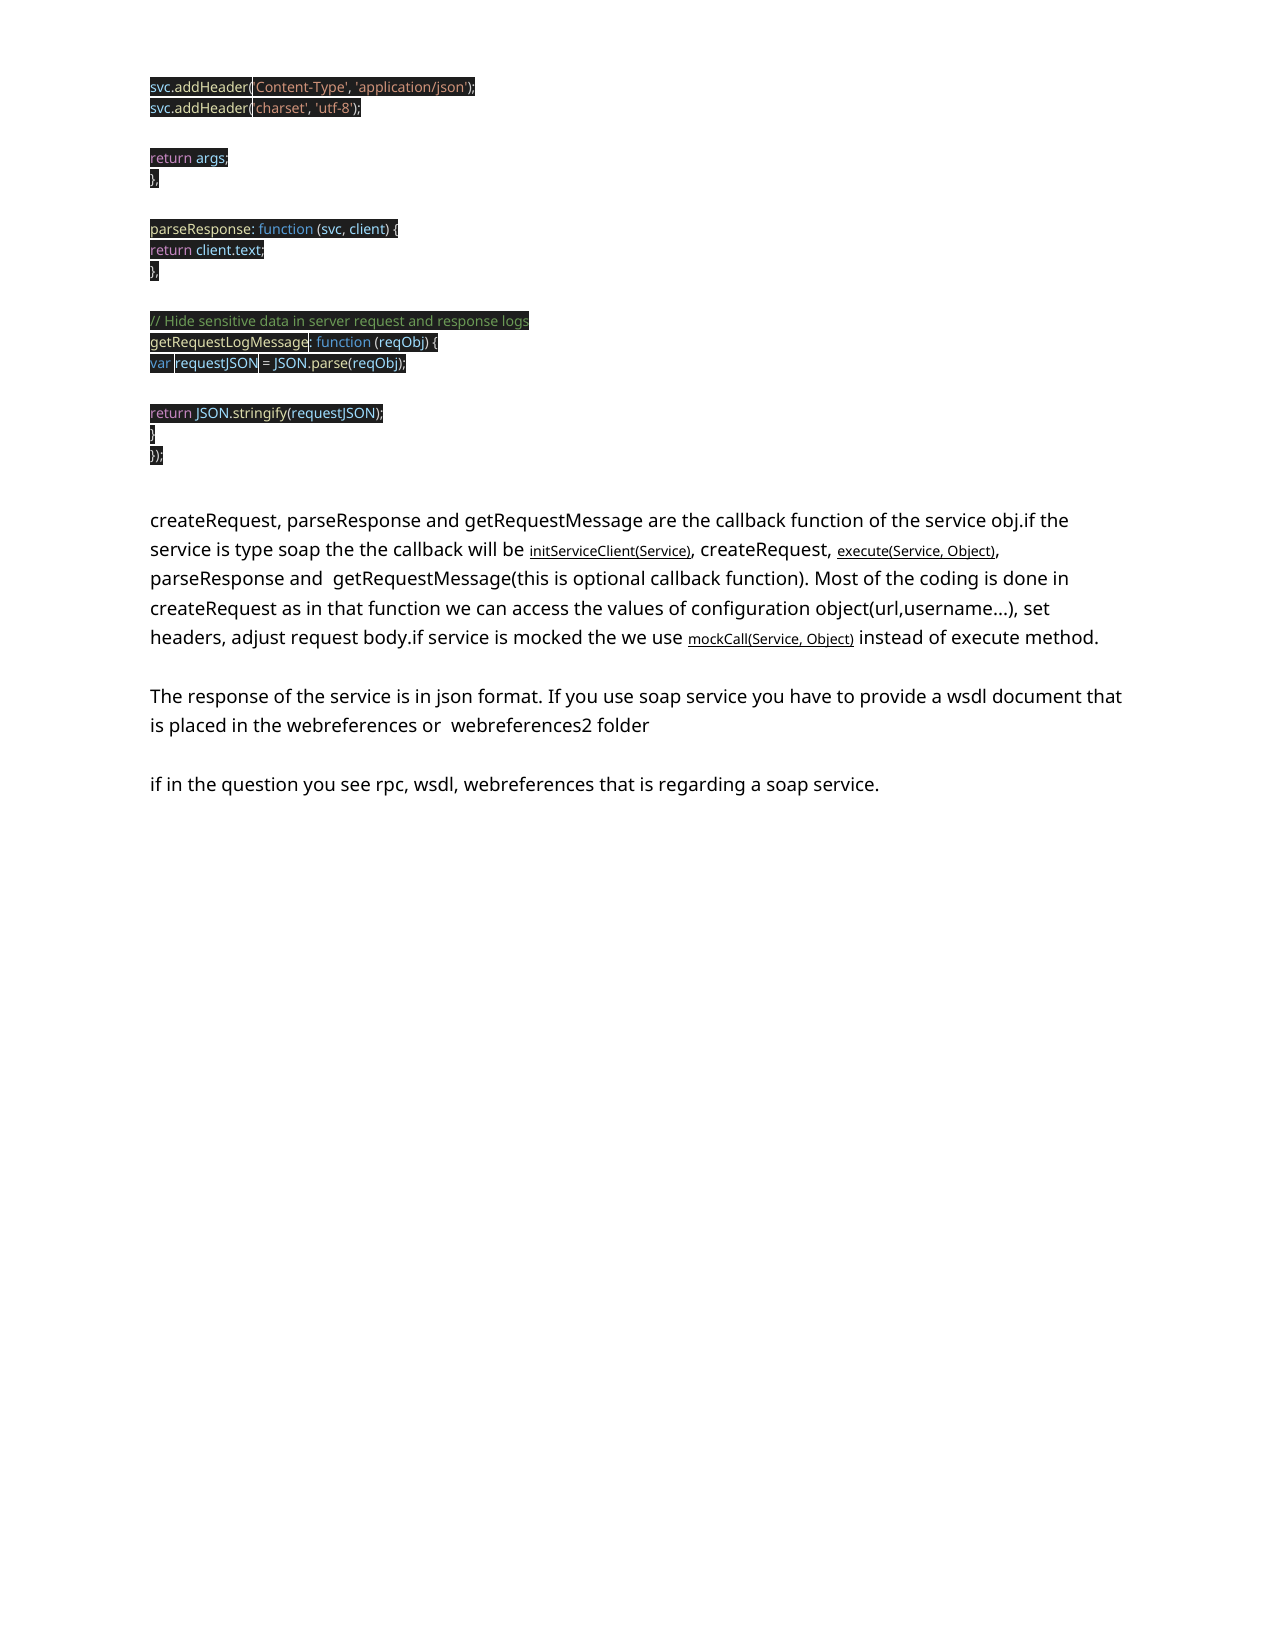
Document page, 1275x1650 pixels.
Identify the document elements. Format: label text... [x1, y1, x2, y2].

text svc.addHeader('Content-Type', 'application/json'); [150, 75, 1125, 96]
text // Hide sensitive data in server request and response logs [150, 309, 1125, 330]
text if in the question you see rpc, wsdl, webreferences that is regarding a soap service. [150, 771, 1125, 797]
text parseResponse: function (svc, client) { [150, 217, 1125, 238]
text var requestJSON = JSON.parse(reqObj); [150, 352, 1125, 373]
text }, [150, 167, 1125, 188]
text svc.addHeader('charset', 'utf-8'); [150, 96, 1125, 117]
text }, [150, 259, 1125, 281]
text return client.text; [150, 238, 1125, 259]
text return args; [150, 146, 1125, 167]
text } [150, 423, 1125, 444]
text The response of the service is in json format. If you use soap service you have to provide a wsdl document that is placed in the webreferences or webreferences2 folder [150, 683, 1125, 738]
text createRequest, parseResponse and getRequestMessage are the callback function of the service obj.if the service is type soap the the callback will be initServiceClient(Service), createRequest, execute(Service, Object), parseResponse and getRequestMessage(this is optional callback function). Most of the coding is done in createRequest as in that function we can access the values of configuration object(url,username...), set headers, adjust request body.if service is mocked the we use mockCall(Service, Object) instead of execute method. [150, 507, 1125, 650]
text getRequestLogMessage: function (reqObj) { [150, 330, 1125, 352]
text }); [150, 444, 1125, 465]
text return JSON.stringify(requestJSON); [150, 401, 1125, 423]
